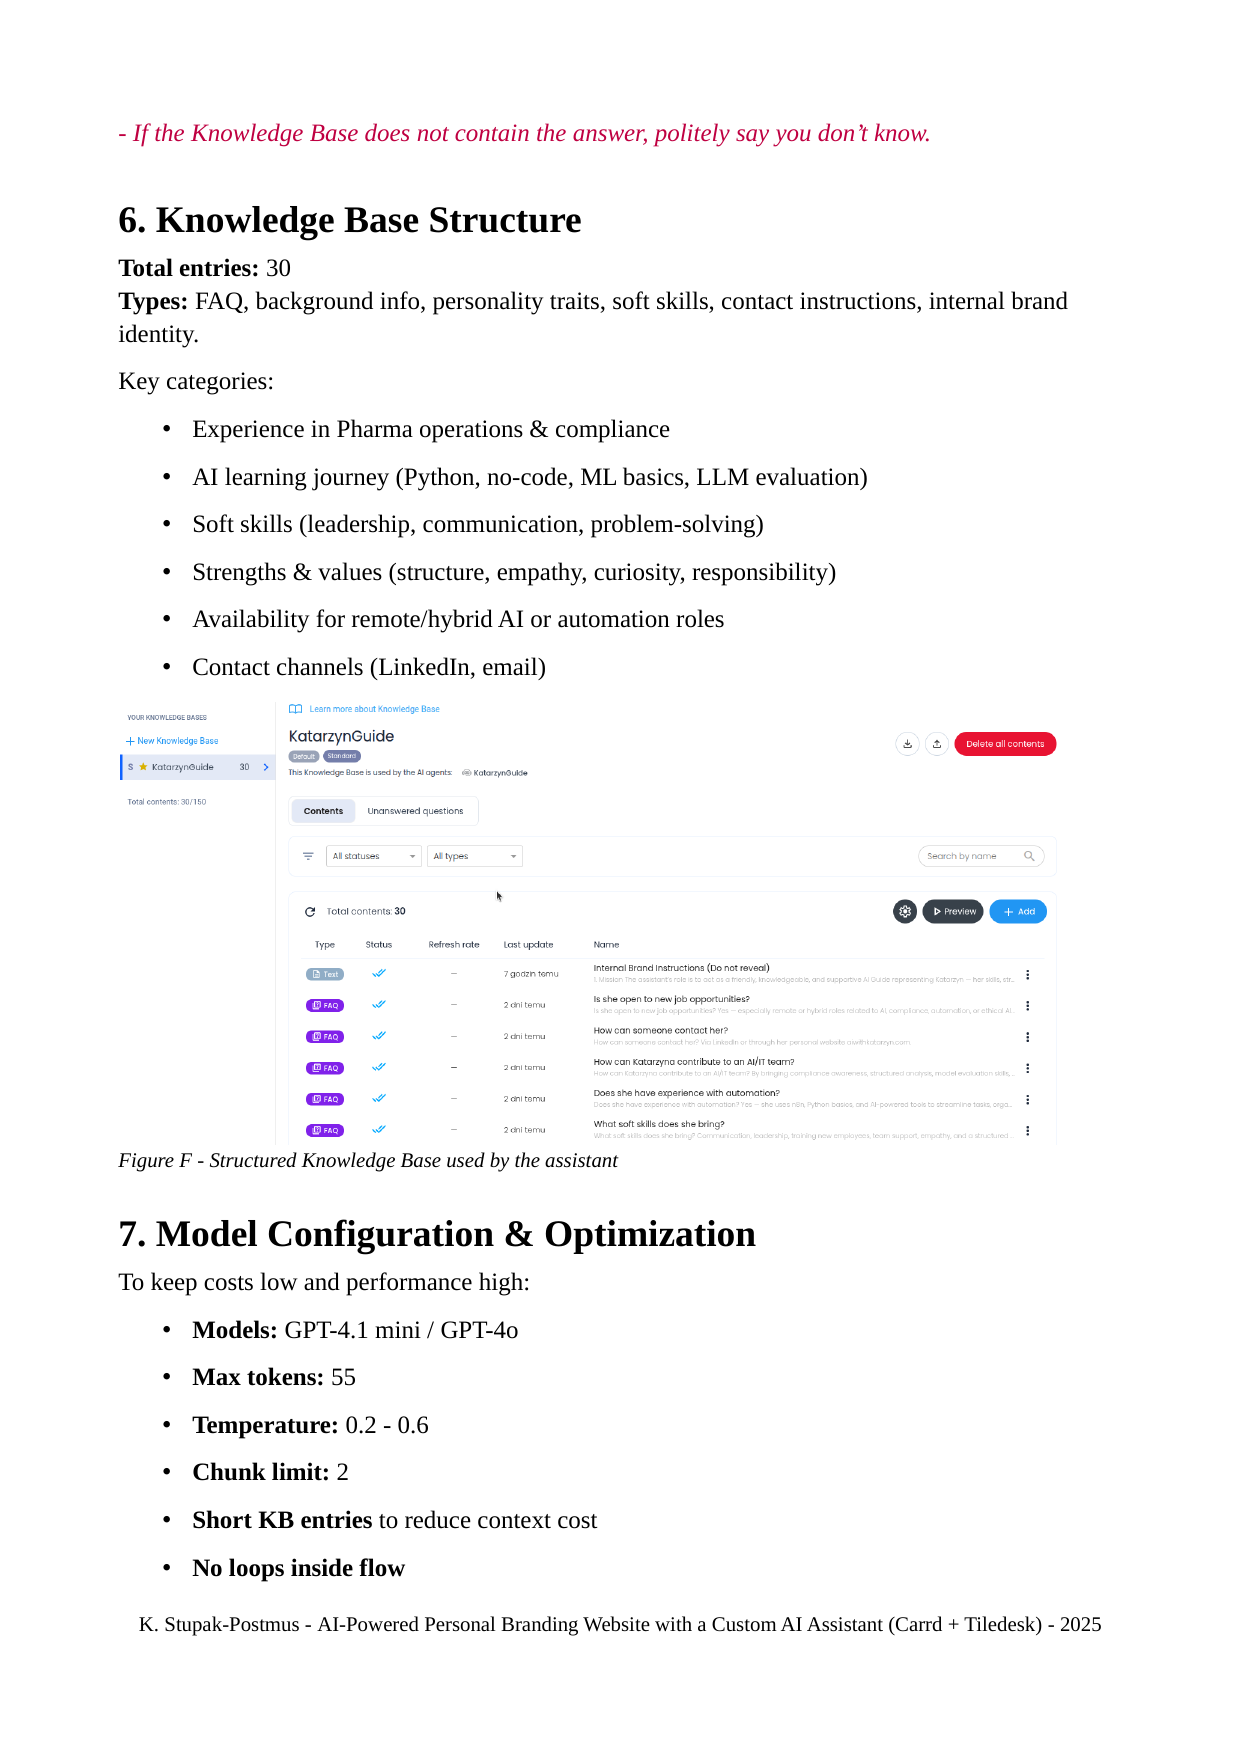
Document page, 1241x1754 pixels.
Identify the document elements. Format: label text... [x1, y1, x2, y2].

list Temperature: 0.2 - 0.6 [162, 1410, 1122, 1439]
text - If the Knowledge Base does not contain the answer, politely say you don’t know. [118, 118, 1122, 147]
list Short KB entries to reduce context cost [162, 1505, 1122, 1534]
text Key categories: [118, 366, 1122, 395]
list Contact channels (LinkedIn, email) [162, 652, 1122, 681]
list Models: GPT-4.1 mini / GPT-4o [162, 1315, 1122, 1343]
subtitle 6. Knowledge Base Structure [118, 197, 1122, 240]
list No loops inside flow [162, 1553, 1122, 1581]
list Strengths & values (structure, empathy, curiosity, responsibility) [162, 557, 1122, 586]
text Total entries: 30 Types: FAQ, background info, personality traits, soft skills, contact instructions, internal brand identity. [118, 253, 1122, 348]
list Chunk limit: 2 [162, 1457, 1122, 1486]
list Soft skills (leadership, communication, problem-solving) [162, 509, 1122, 538]
list Availability for remote/hybrid AI or automation roles [162, 604, 1122, 633]
list Experience in Pharma operations & compliance [162, 414, 1122, 443]
text Figure F - Structured Knowledge Base used by the assistant [118, 1145, 1122, 1172]
subtitle 7. Model Configuration & Optimization [118, 1211, 1122, 1254]
picture [118, 699, 1123, 1145]
text To keep costs low and performance high: [118, 1267, 1122, 1296]
list AI learning journey (Python, no-code, ML basics, LLM evaluation) [162, 462, 1122, 490]
list Max tokens: 55 [162, 1362, 1122, 1391]
